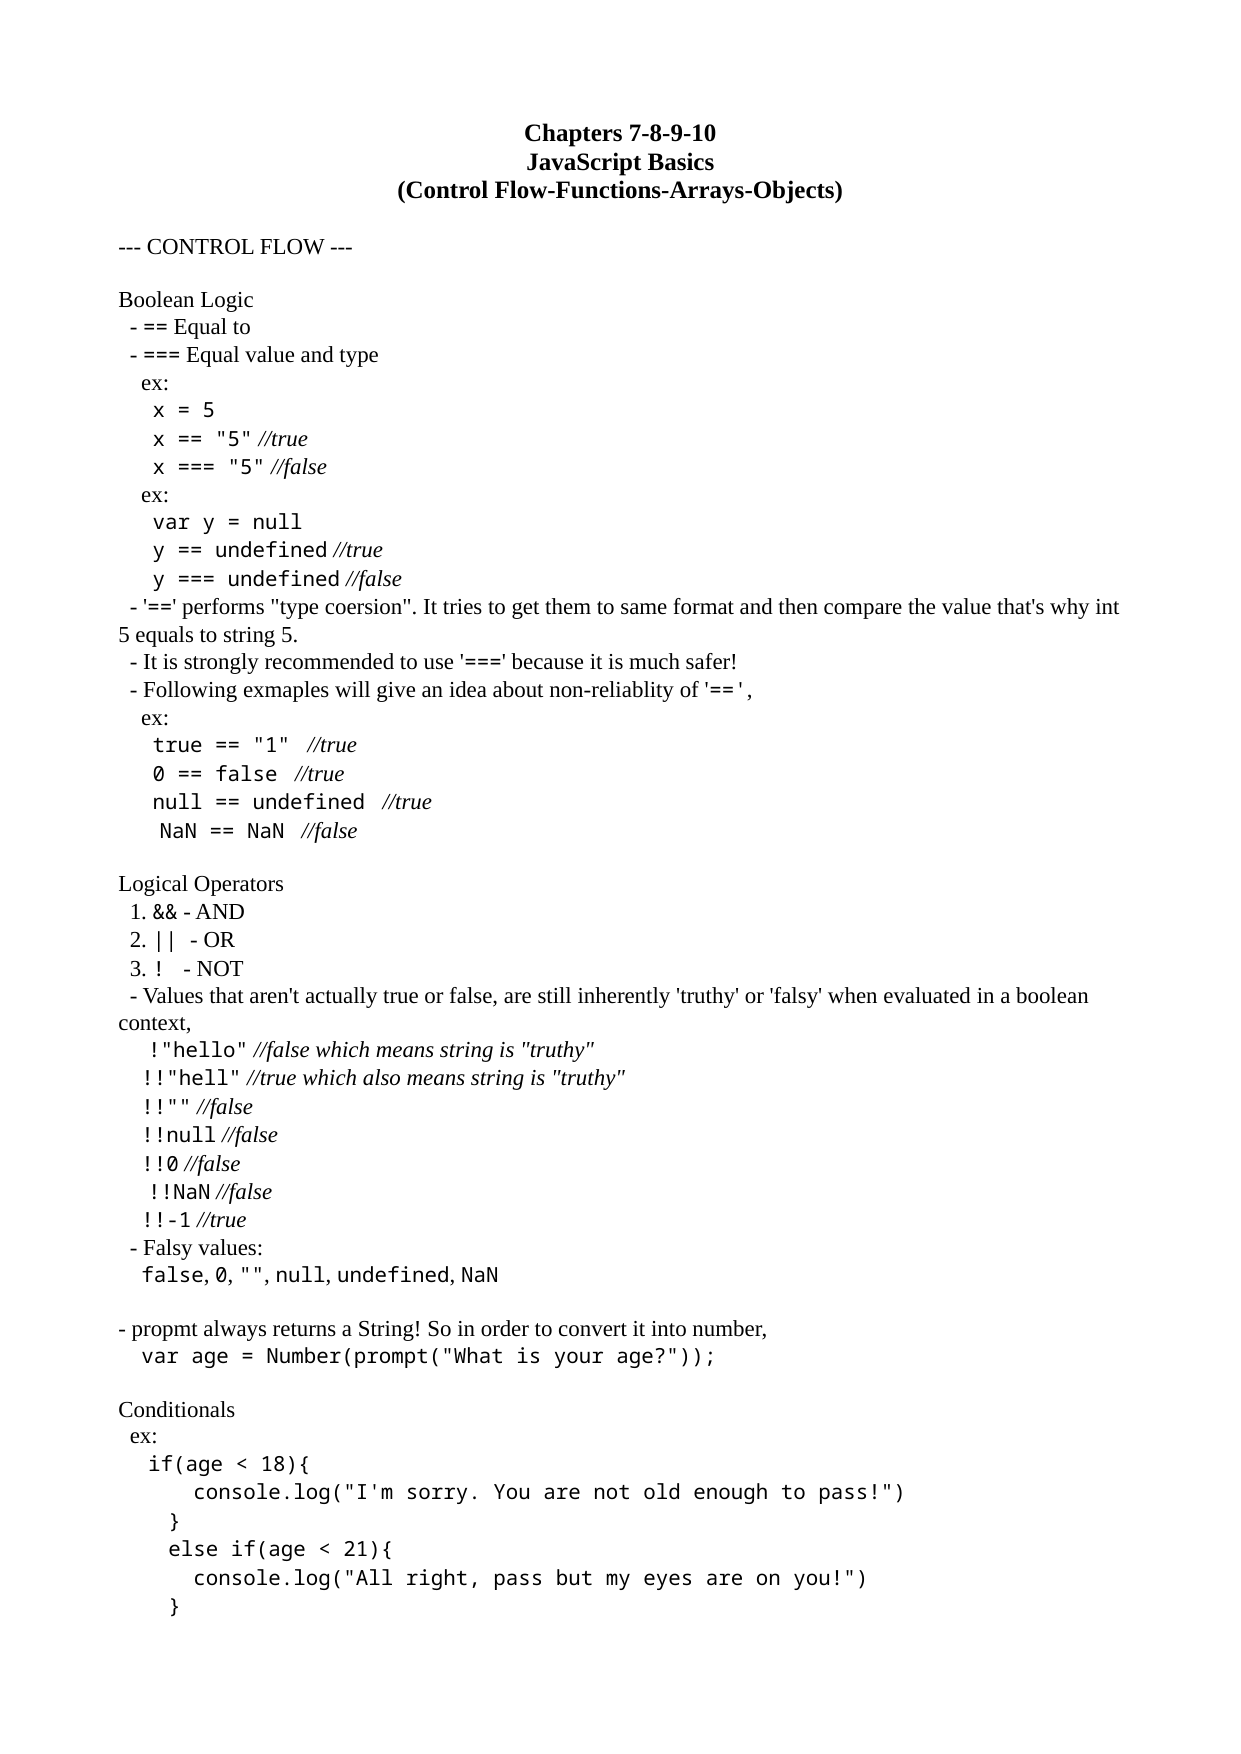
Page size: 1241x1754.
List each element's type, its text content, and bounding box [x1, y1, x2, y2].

text null == undefined //true [118, 787, 1122, 816]
text - === Equal value and type [118, 341, 1122, 369]
text 3. ! - NOT [118, 954, 1122, 982]
text Conditionals [118, 1396, 1122, 1423]
text x === "5" //false [118, 452, 1122, 481]
text ex: [118, 369, 1122, 395]
text ex: [118, 1423, 1122, 1449]
text y == undefined //true [118, 536, 1122, 564]
text Boolean Logic [118, 286, 1122, 312]
text console.log("I'm sorry. You are not old enough to pass!") [118, 1477, 1122, 1506]
text x = 5 [118, 395, 1122, 424]
text !!"hell" //true which also means string is "truthy" [118, 1063, 1122, 1092]
text } [118, 1506, 1122, 1534]
text false, 0, "", null, undefined, NaN [118, 1260, 1122, 1289]
text var age = Number(prompt("What is your age?")); [118, 1341, 1122, 1370]
text - Falsy values: [118, 1234, 1122, 1260]
text --- CONTROL FLOW --- [118, 233, 1122, 259]
text } [118, 1591, 1122, 1619]
text true == "1" //true [118, 730, 1122, 759]
text !"hello" //false which means string is "truthy" [118, 1035, 1122, 1063]
text - propmt always returns a String! So in order to convert it into number, [118, 1315, 1122, 1341]
text - Values that aren't actually true or false, are still inherently 'truthy' or 'falsy' when evaluated in a boolean context, [118, 982, 1122, 1035]
text JavaScript Basics [118, 147, 1122, 176]
text 2. || - OR [118, 925, 1122, 954]
text !!"" //false [118, 1092, 1122, 1120]
text - == Equal to [118, 312, 1122, 341]
text 1. && - AND [118, 897, 1122, 925]
text 0 == false //true [118, 759, 1122, 787]
text x == "5" //true [118, 424, 1122, 452]
text ex: [118, 481, 1122, 507]
text Logical Operators [118, 871, 1122, 897]
text else if(age < 21){ [118, 1534, 1122, 1563]
text !!NaN //false [118, 1177, 1122, 1206]
text y === undefined //false [118, 564, 1122, 592]
text - It is strongly recommended to use '===' because it is much safer! [118, 647, 1122, 676]
text ex: [118, 704, 1122, 730]
text console.log("All right, pass but my eyes are on you!") [118, 1563, 1122, 1591]
text var y = null [118, 507, 1122, 536]
text !!-1 //true [118, 1206, 1122, 1234]
text Chapters 7-8-9-10 [118, 118, 1122, 147]
text !!0 //false [118, 1149, 1122, 1177]
text (Control Flow-Functions-Arrays-Objects) [118, 176, 1122, 204]
text !!null //false [118, 1120, 1122, 1149]
text - '==' performs "type coersion". It tries to get them to same format and then compare the value that's why int 5 equals to string 5. [118, 592, 1122, 647]
text NaN == NaN //false [118, 816, 1122, 844]
text if(age < 18){ [118, 1449, 1122, 1477]
text - Following exmaples will give an idea about non-reliablity of '==', [118, 676, 1122, 704]
